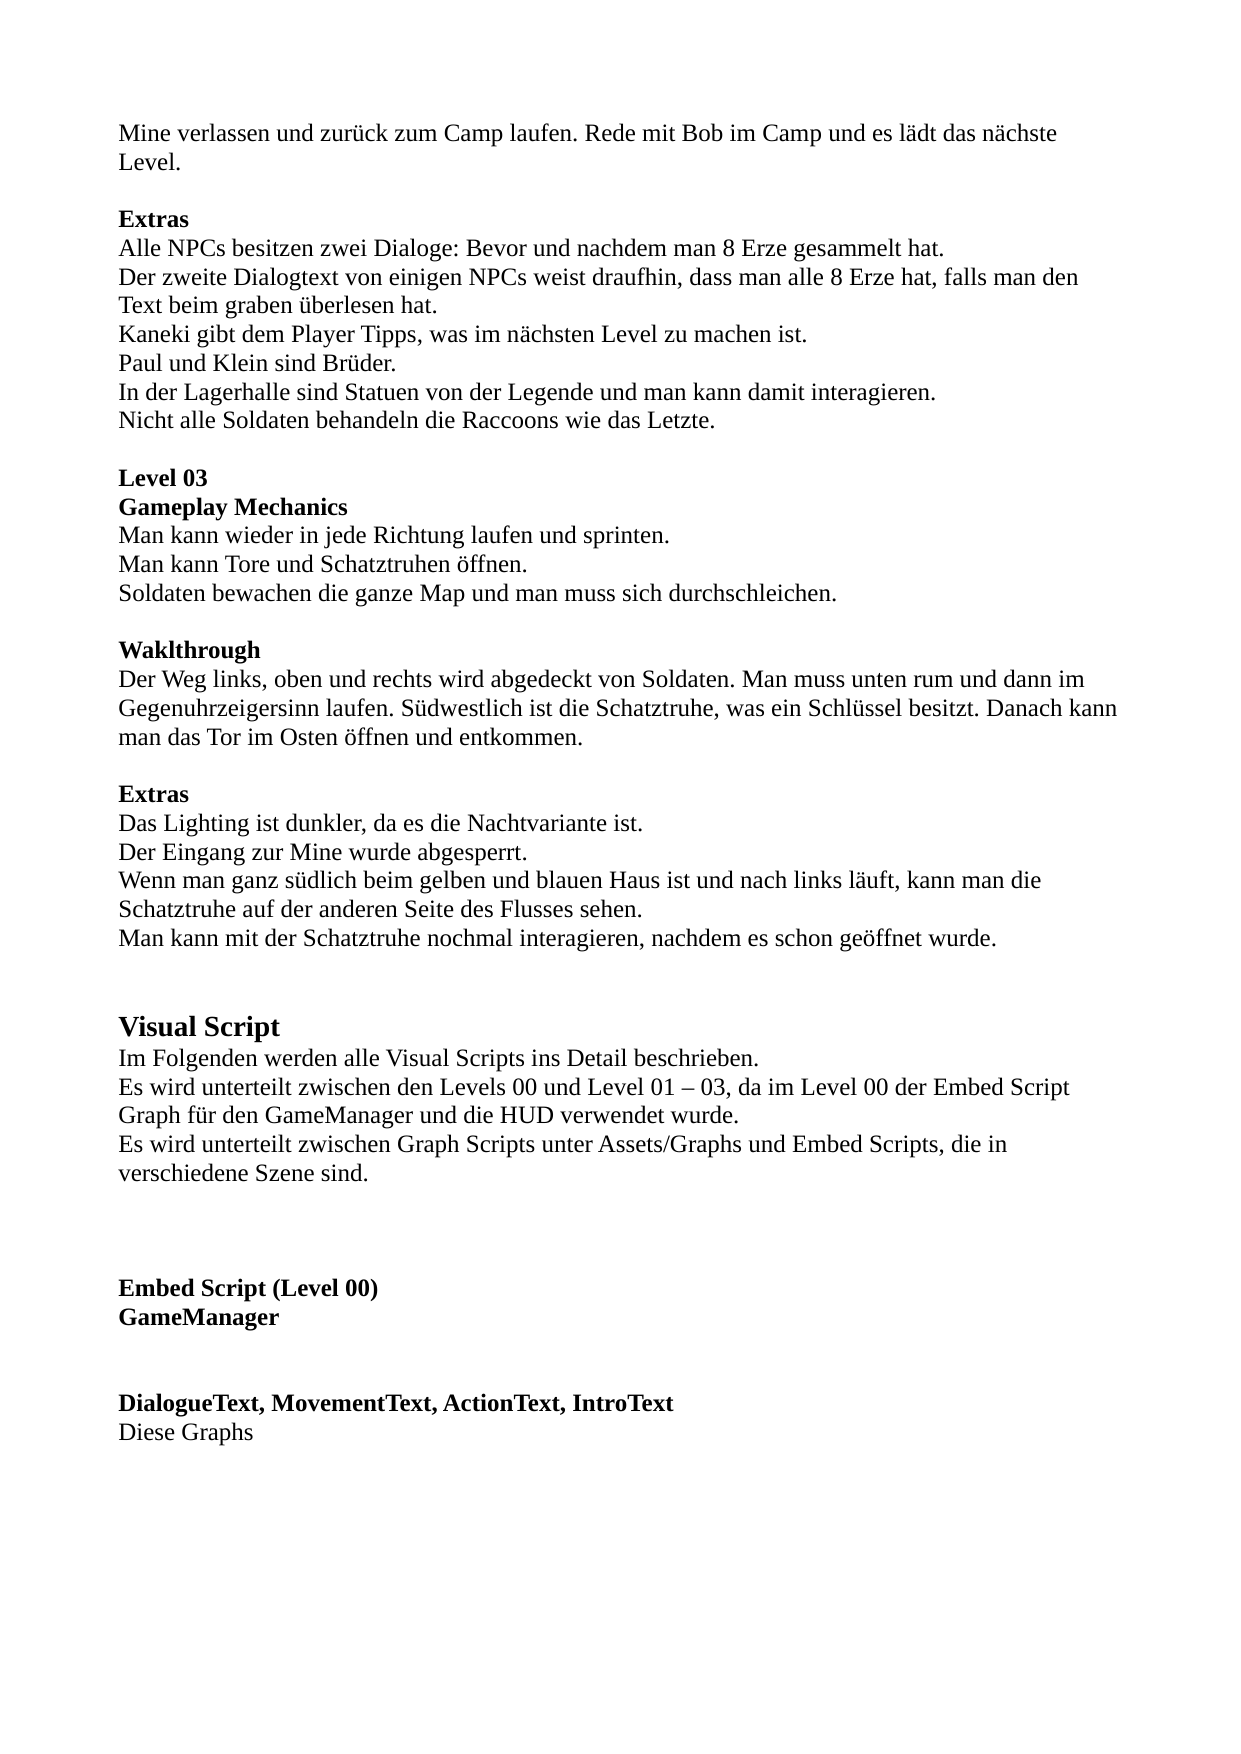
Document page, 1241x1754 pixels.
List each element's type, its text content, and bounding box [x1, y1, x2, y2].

text Das Lighting ist dunkler, da es die Nachtvariante ist. [118, 808, 1122, 837]
text Der Weg links, oben und rechts wird abgedeckt von Soldaten. Man muss unten rum und dann im Gegenuhrzeigersinn laufen. Südwestlich ist die Schatztruhe, was ein Schlüssel besitzt. Danach kann man das Tor im Osten öffnen und entkommen. [118, 664, 1122, 751]
text Visual Script [118, 1009, 1122, 1043]
text Es wird unterteilt zwischen Graph Scripts unter Assets/Graphs und Embed Scripts, die in verschiedene Szene sind. [118, 1129, 1122, 1187]
text Gameplay Mechanics [118, 492, 1122, 521]
text Embed Script (Level 00) GameManager [118, 1273, 1122, 1330]
text Waklthrough [118, 636, 1122, 664]
text Man kann wieder in jede Richtung laufen und sprinten. [118, 521, 1122, 549]
text Wenn man ganz südlich beim gelben und blauen Haus ist und nach links läuft, kann man die Schatztruhe auf der anderen Seite des Flusses sehen. [118, 866, 1122, 923]
text Diese Graphs [118, 1417, 1122, 1445]
text Mine verlassen und zurück zum Camp laufen. Rede mit Bob im Camp und es lädt das nächste Level. [118, 118, 1122, 176]
text Level 03 [118, 463, 1122, 492]
text Alle NPCs besitzen zwei Dialoge: Bevor und nachdem man 8 Erze gesammelt hat. [118, 233, 1122, 262]
text Nicht alle Soldaten behandeln die Raccoons wie das Letzte. [118, 406, 1122, 434]
text Der Eingang zur Mine wurde abgesperrt. [118, 837, 1122, 866]
text Paul und Klein sind Brüder. [118, 348, 1122, 377]
text Der zweite Dialogtext von einigen NPCs weist draufhin, dass man alle 8 Erze hat, falls man den Text beim graben überlesen hat. [118, 262, 1122, 319]
text Kaneki gibt dem Player Tipps, was im nächsten Level zu machen ist. [118, 319, 1122, 348]
text In der Lagerhalle sind Statuen von der Legende und man kann damit interagieren. [118, 377, 1122, 406]
text Man kann mit der Schatztruhe nochmal interagieren, nachdem es schon geöffnet wurde. [118, 923, 1122, 952]
text Extras [118, 204, 1122, 233]
text Es wird unterteilt zwischen den Levels 00 und Level 01 – 03, da im Level 00 der Embed Script Graph für den GameManager und die HUD verwendet wurde. [118, 1072, 1122, 1129]
text DialogueText, MovementText, ActionText, IntroText [118, 1388, 1122, 1417]
text Extras [118, 779, 1122, 808]
text Man kann Tore und Schatztruhen öffnen. [118, 549, 1122, 578]
text Soldaten bewachen die ganze Map und man muss sich durchschleichen. [118, 578, 1122, 607]
text Im Folgenden werden alle Visual Scripts ins Detail beschrieben. [118, 1043, 1122, 1072]
